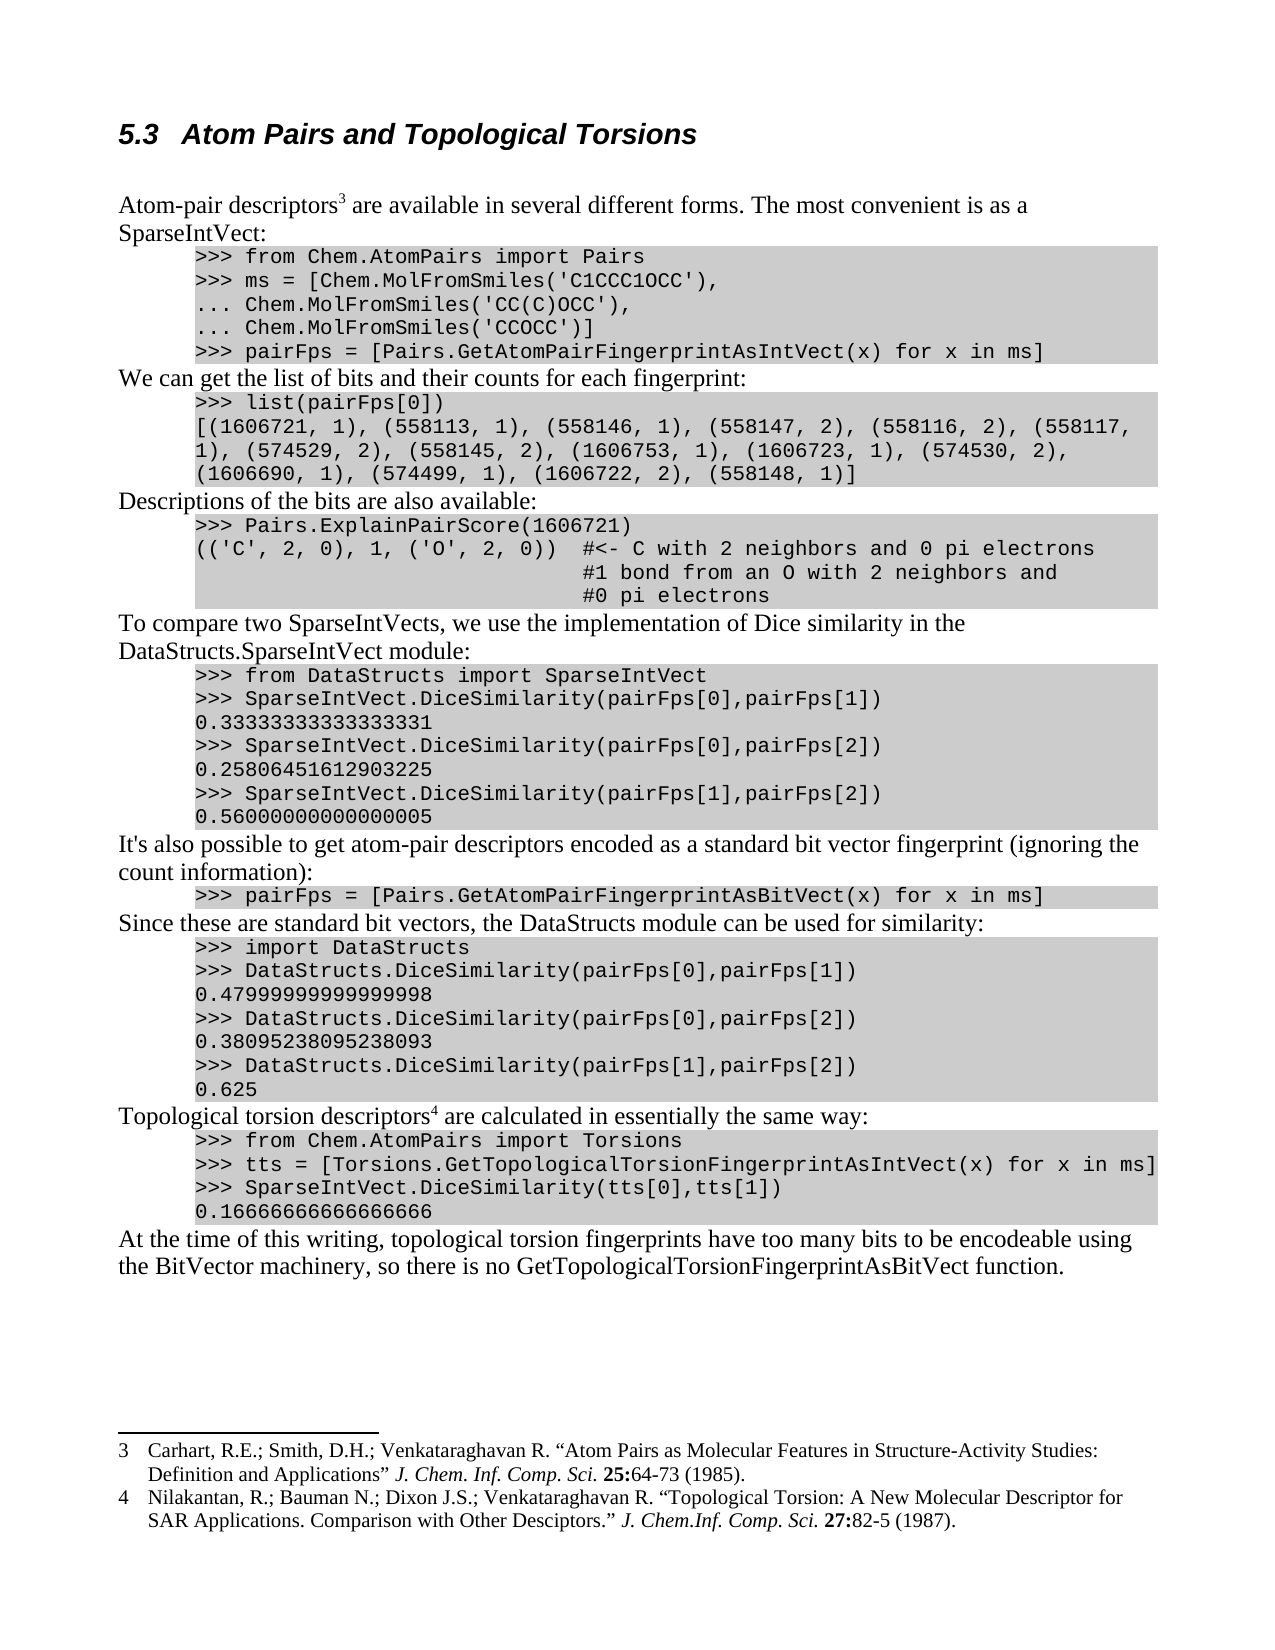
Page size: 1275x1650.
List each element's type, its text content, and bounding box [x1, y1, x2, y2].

text >>> DataStructs.DiceSimilarity(pairFps[0],pairFps[2]) [195, 1008, 1158, 1031]
text 0.16666666666666666 [195, 1201, 1158, 1225]
text 0.38095238095238093 [195, 1031, 1158, 1055]
text (('C', 2, 0), 1, ('O', 2, 0)) #<- C with 2 neighbors and 0 pi electrons [195, 538, 1158, 562]
text 0.33333333333333331 [195, 712, 1158, 736]
text >>> pairFps = [Pairs.GetAtomPairFingerprintAsIntVect(x) for x in ms] [195, 341, 1158, 364]
text Carhart, R.E.; Smith, D.H.; Venkataraghavan R. “Atom Pairs as Molecular Features in Structure-Activity Studies: Definition and Applications” J. Chem. Inf. Comp. Sci. 25:64-73 (1985). [118, 1439, 1157, 1486]
text >>> DataStructs.DiceSimilarity(pairFps[0],pairFps[1]) [195, 961, 1158, 984]
text >>> from Chem.AtomPairs import Torsions [195, 1130, 1158, 1154]
text >>> from DataStructs import SparseIntVect [195, 664, 1158, 688]
text 0.47999999999999998 [195, 984, 1158, 1008]
text >>> SparseIntVect.DiceSimilarity(pairFps[0],pairFps[1]) [195, 688, 1158, 712]
text >>> list(pairFps[0]) [195, 392, 1158, 416]
text >>> Pairs.ExplainPairScore(1606721) [195, 514, 1158, 538]
text 0.56000000000000005 [195, 806, 1158, 830]
text >>> pairFps = [Pairs.GetAtomPairFingerprintAsBitVect(x) for x in ms] [195, 886, 1158, 909]
subtitle Atom Pairs and Topological Torsions [118, 118, 1157, 151]
text >>> ms = [Chem.MolFromSmiles('C1CCC1OCC'), [195, 270, 1158, 294]
text >>> SparseIntVect.DiceSimilarity(pairFps[1],pairFps[2]) [195, 783, 1158, 806]
text >>> SparseIntVect.DiceSimilarity(pairFps[0],pairFps[2]) [195, 736, 1158, 759]
text >>> tts = [Torsions.GetTopologicalTorsionFingerprintAsIntVect(x) for x in ms] [195, 1154, 1158, 1177]
text ... Chem.MolFromSmiles('CCOCC')] [195, 317, 1158, 341]
text Topological torsion descriptors are calculated in essentially the same way: [118, 1102, 1157, 1130]
text 0.25806451612903225 [195, 759, 1158, 783]
text It's also possible to get atom-pair descriptors encoded as a standard bit vector fingerprint (ignoring the count information): [118, 830, 1157, 886]
text ... Chem.MolFromSmiles('CC(C)OCC'), [195, 294, 1158, 317]
text 0.625 [195, 1079, 1158, 1102]
text Atom-pair descriptors are available in several different forms. The most convenient is as a SparseIntVect: [118, 191, 1157, 246]
text >>> DataStructs.DiceSimilarity(pairFps[1],pairFps[2]) [195, 1055, 1158, 1079]
text >>> from Chem.AtomPairs import Pairs [195, 246, 1158, 270]
text Descriptions of the bits are also available: [118, 487, 1157, 514]
text >>> SparseIntVect.DiceSimilarity(tts[0],tts[1]) [195, 1177, 1158, 1201]
text At the time of this writing, topological torsion fingerprints have too many bits to be encodeable using the BitVector machinery, so there is no GetTopologicalTorsionFingerprintAsBitVect function. [118, 1225, 1157, 1280]
text We can get the list of bits and their counts for each fingerprint: [118, 364, 1157, 392]
text To compare two SparseIntVects, we use the implementation of Dice similarity in the DataStructs.SparseIntVect module: [118, 609, 1157, 664]
text Nilakantan, R.; Bauman N.; Dixon J.S.; Venkataraghavan R. “Topological Torsion: A New Molecular Descriptor for SAR Applications. Comparison with Other Desciptors.” J. Chem.Inf. Comp. Sci. 27:82-5 (1987). [118, 1486, 1157, 1532]
text #1 bond from an O with 2 neighbors and [195, 562, 1158, 586]
text [(1606721, 1), (558113, 1), (558146, 1), (558147, 2), (558116, 2), (558117, 1), (574529, 2), (558145, 2), (1606753, 1), (1606723, 1), (574530, 2), (1606690, 1), (574499, 1), (1606722, 2), (558148, 1)] [195, 416, 1158, 487]
text >>> import DataStructs [195, 937, 1158, 961]
text #0 pi electrons [195, 586, 1158, 609]
text Since these are standard bit vectors, the DataStructs module can be used for similarity: [118, 909, 1157, 937]
